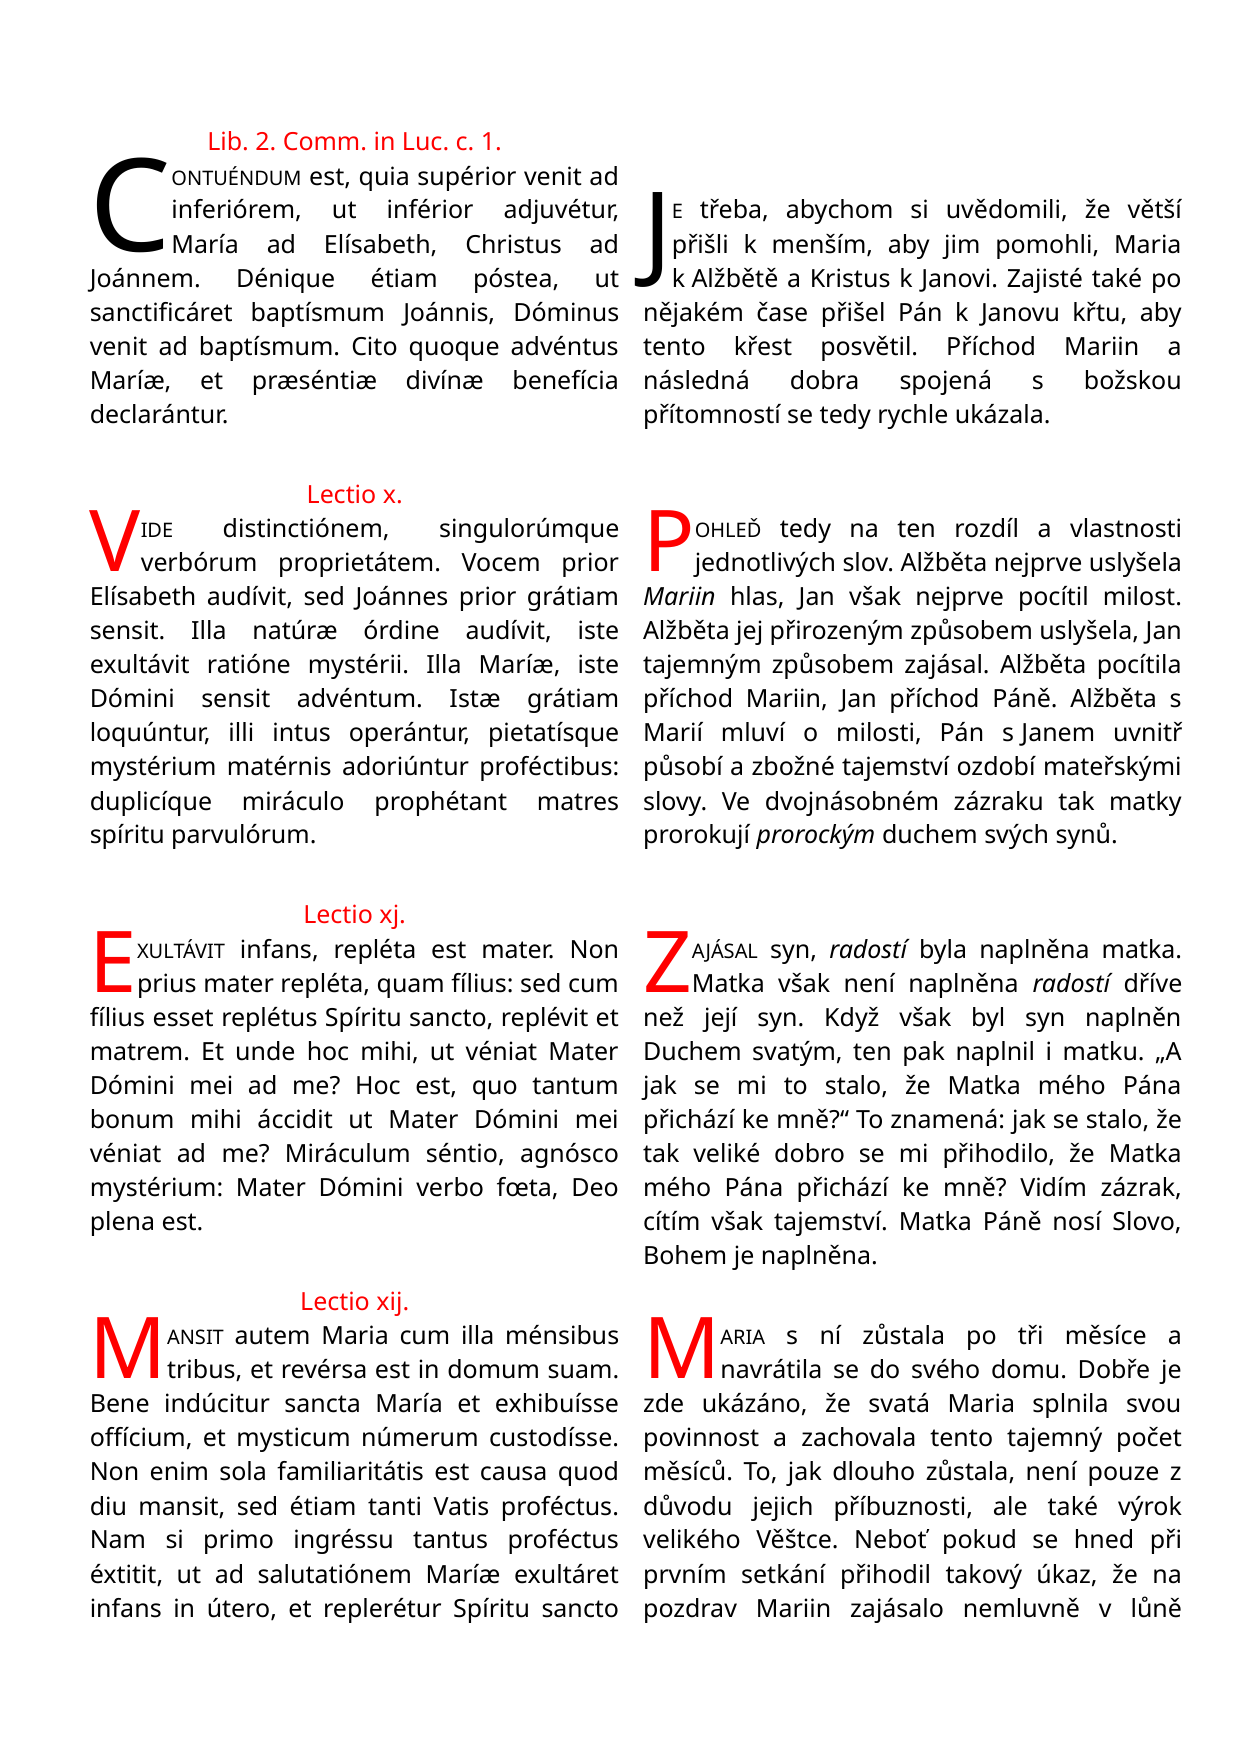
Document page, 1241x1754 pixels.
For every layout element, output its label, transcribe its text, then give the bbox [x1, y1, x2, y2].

table_cell In III. Nocturno Léctio sancti Evangélii secúndum Lucam. Lectio ix. Cap. 1. In illo témpore: Exúrgens, María ábiit in montána cum festinatióne, in civitátem Juda: et intrávit in domum Zacharíæ, et salutávit Elísabeth. Et réliqua. Homilía sancti Ambrósii Epíscopi. Lib. 2. Comm. in Luc. c. 1. Contuéndum est, quia supérior venit ad inferiórem, ut inférior adjuvétur, María ad Elísabeth, Christus ad Joánnem. Dénique étiam póstea, ut sanctificáret baptísmum Joánnis, Dóminus venit ad baptísmum. Cito quoque advéntus Maríæ, et præséntiæ divínæ benefícia declarántur. [78, 118, 631, 471]
table_cell Lectio x. Vide distinctiónem, singulorúmque verbórum proprietátem. Vocem prior Elísabeth audívit, sed Joánnes prior grátiam sensit. Illa natúræ órdine audívit, iste exultávit ratióne mystérii. Illa Maríæ, iste Dómini sensit advéntum. Istæ grátiam loquúntur, illi intus operántur, pietatísque mystérium matérnis adoriúntur proféctibus: duplicíque miráculo prophétant matres spíritu parvulórum. [78, 471, 631, 891]
table_cell Lectio xj. Exultávit infans, repléta est mater. Non prius mater repléta, quam fílius: sed cum fílius esset replétus Spíritu sancto, replévit et matrem. Et unde hoc mihi, ut véniat Mater Dómini mei ad me? Hoc est, quo tantum bonum mihi áccidit ut Mater Dómini mei véniat ad me? Miráculum séntio, agnósco mystérium: Mater Dómini verbo fœta, Deo plena est. [78, 891, 631, 1278]
table_cell Pohleď tedy na ten rozdíl a vlastnosti jednotlivých slov. Alžběta nejprve uslyšela Mariin hlas, Jan však nejprve pocítil milost. Alžběta jej přirozeným způsobem uslyšela, Jan tajemným způsobem zajásal. Alžběta pocítila příchod Mariin, Jan příchod Páně. Alžběta s Marií mluví o milosti, Pán s Janem uvnitř působí a zbožné tajemství ozdobí mateřskými slovy. Ve dvojnásobném zázraku tak matky prorokují prorockým duchem svých synů. [631, 471, 1194, 891]
table_cell Maria s ní zůstala po tři měsíce a navrátila se do svého domu. Dobře je zde ukázáno, že svatá Maria splnila svou povinnost a zachovala tento tajemný počet měsíců. To, jak dlouho zůstala, není pouze z důvodu jejich příbuznosti, ale také výrok velikého Věštce. Neboť pokud se hned při prvním setkání přihodil takový úkaz, že na pozdrav Mariin zajásalo nemluvně v lůně [631, 1278, 1194, 1630]
table_cell Za onoho času Maria vstala a ve spěchu odešla do hor, do města Judova. A vešla do domu Zachariášova a pozdravila Alžbětu. A ostatní. Je třeba, abychom si uvědomili, že větší přišli k menším, aby jim pomohli, Maria k Alžbětě a Kristus k Janovi. Zajisté také po nějakém čase přišel Pán k Janovu křtu, aby tento křest posvětil. Příchod Mariin a následná dobra spojená s božskou přítomností se tedy rychle ukázala. [631, 118, 1194, 471]
table_cell Zajásal syn, radostí byla naplněna matka. Matka však není naplněna radostí dříve než její syn. Když však byl syn naplněn Duchem svatým, ten pak naplnil i matku. „A jak se mi to stalo, že Matka mého Pána přichází ke mně?“ To znamená: jak se stalo, že tak veliké dobro se mi přihodilo, že Matka mého Pána přichází ke mně? Vidím zázrak, cítím však tajemství. Matka Páně nosí Slovo, Bohem je naplněna. [631, 891, 1194, 1278]
table_cell Lectio xij. Mansit autem Maria cum illa ménsibus tribus, et revérsa est in domum suam. Bene indúcitur sancta María et exhibuísse offícium, et mysticum númerum custodísse. Non enim sola familiaritátis est causa quod diu mansit, sed étiam tanti Vatis proféctus. Nam si primo ingréssu tantus proféctus éxtitit, ut ad salutatiónem Maríæ exultáret infans in útero, et replerétur Spíritu sancto [78, 1278, 631, 1630]
